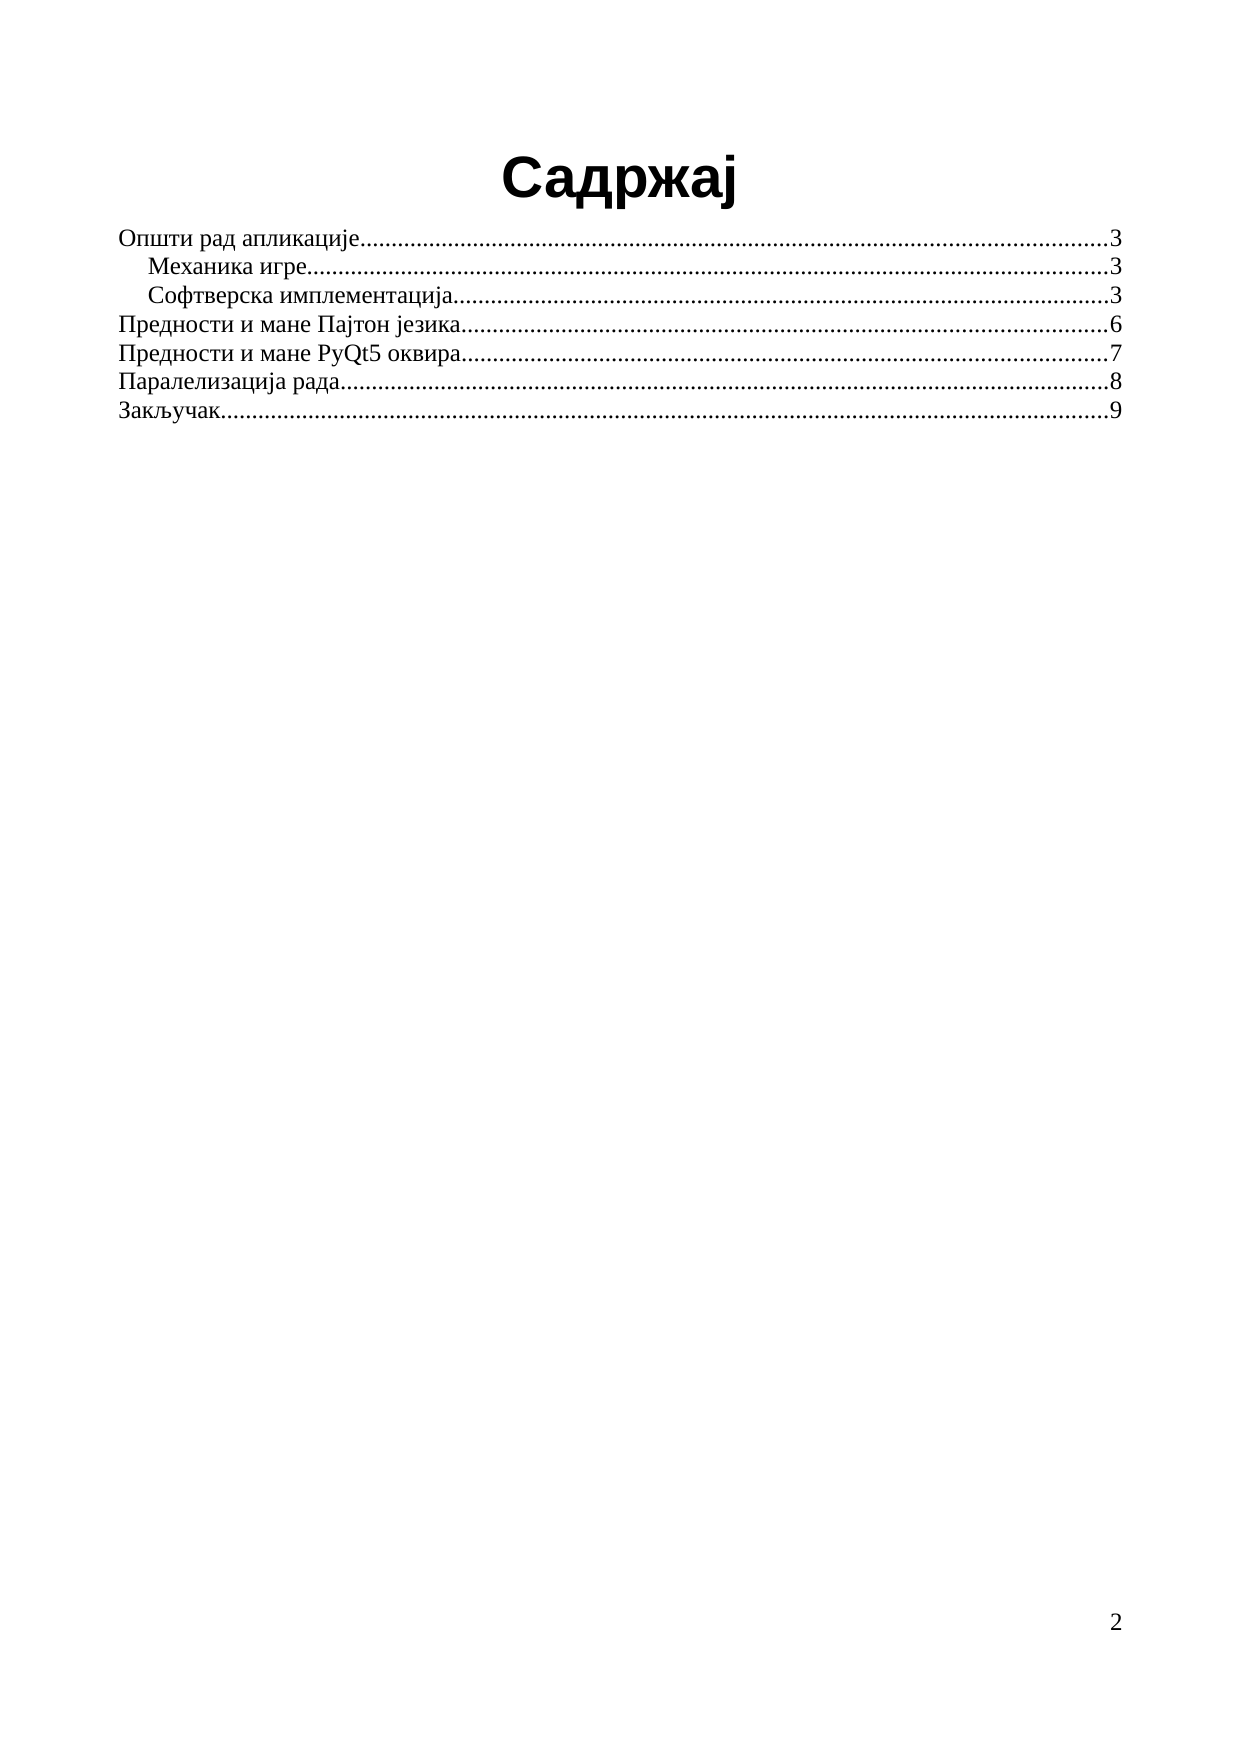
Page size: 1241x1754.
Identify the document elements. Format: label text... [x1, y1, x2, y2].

text Предности и мане Пајтон језика 6 [118, 309, 1122, 338]
text Предности и мане PyQt5 оквира 7 [118, 338, 1122, 366]
text Закључак 9 [118, 395, 1122, 424]
text Паралелизација рада 8 [118, 366, 1122, 395]
text Општи рад апликације 3 [118, 223, 1122, 251]
text Софтверска имплементација 3 [148, 280, 1122, 309]
text Механика игре 3 [148, 251, 1122, 280]
title Садржај [118, 143, 1122, 210]
